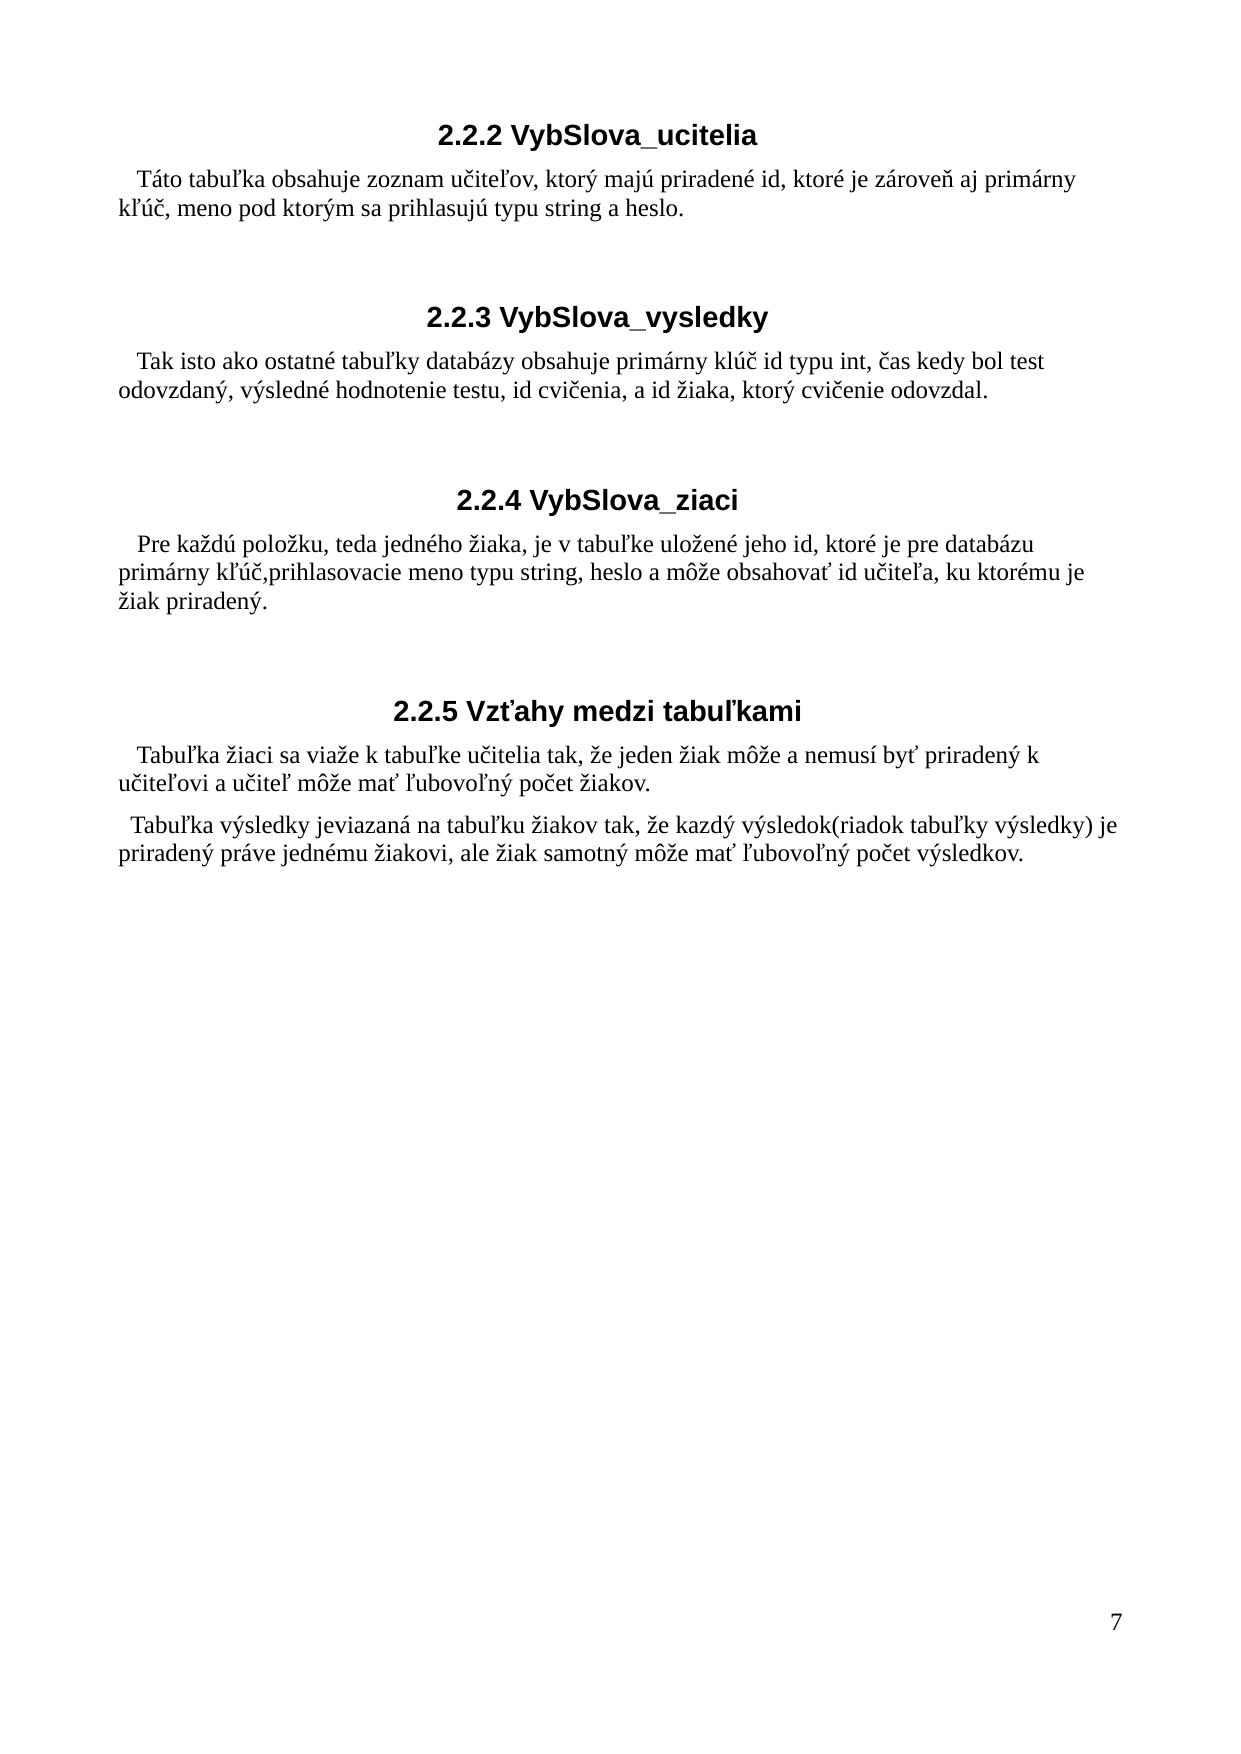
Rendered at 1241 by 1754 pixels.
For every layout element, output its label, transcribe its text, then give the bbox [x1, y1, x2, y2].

subtitle 2.2.5 Vzťahy medzi tabuľkami [73, 694, 1122, 727]
text Tabuľka žiaci sa viaže k tabuľke učitelia tak, že jeden žiak môže a nemusí byť priradený k učiteľovi a učiteľ môže mať ľubovoľný počet žiakov. [118, 740, 1122, 797]
subtitle 2.2.2 VybSlova_ucitelia [73, 118, 1122, 152]
text Tak isto ako ostatné tabuľky databázy obsahuje primárny klúč id typu int, čas kedy bol test odovzdaný, výsledné hodnotenie testu, id cvičenia, a id žiaka, ktorý cvičenie odovzdal. [118, 346, 1122, 404]
text Tabuľka výsledky jeviazaná na tabuľku žiakov tak, že kazdý výsledok(riadok tabuľky výsledky) je priradený práve jednému žiakovi, ale žiak samotný môže mať ľubovoľný počet výsledkov. [118, 810, 1122, 867]
subtitle 2.2.4 VybSlova_ziaci [73, 483, 1122, 516]
text Pre každú položku, teda jedného žiaka, je v tabuľke uložené jeho id, ktoré je pre databázu primárny kľúč,prihlasovacie meno typu string, heslo a môže obsahovať id učiteľa, ku ktorému je žiak priradený. [118, 529, 1122, 615]
subtitle 2.2.3 VybSlova_vysledky [73, 300, 1122, 334]
text Táto tabuľka obsahuje zoznam učiteľov, ktorý majú priradené id, ktoré je zároveň aj primárny kľúč, meno pod ktorým sa prihlasujú typu string a heslo. [118, 164, 1122, 222]
